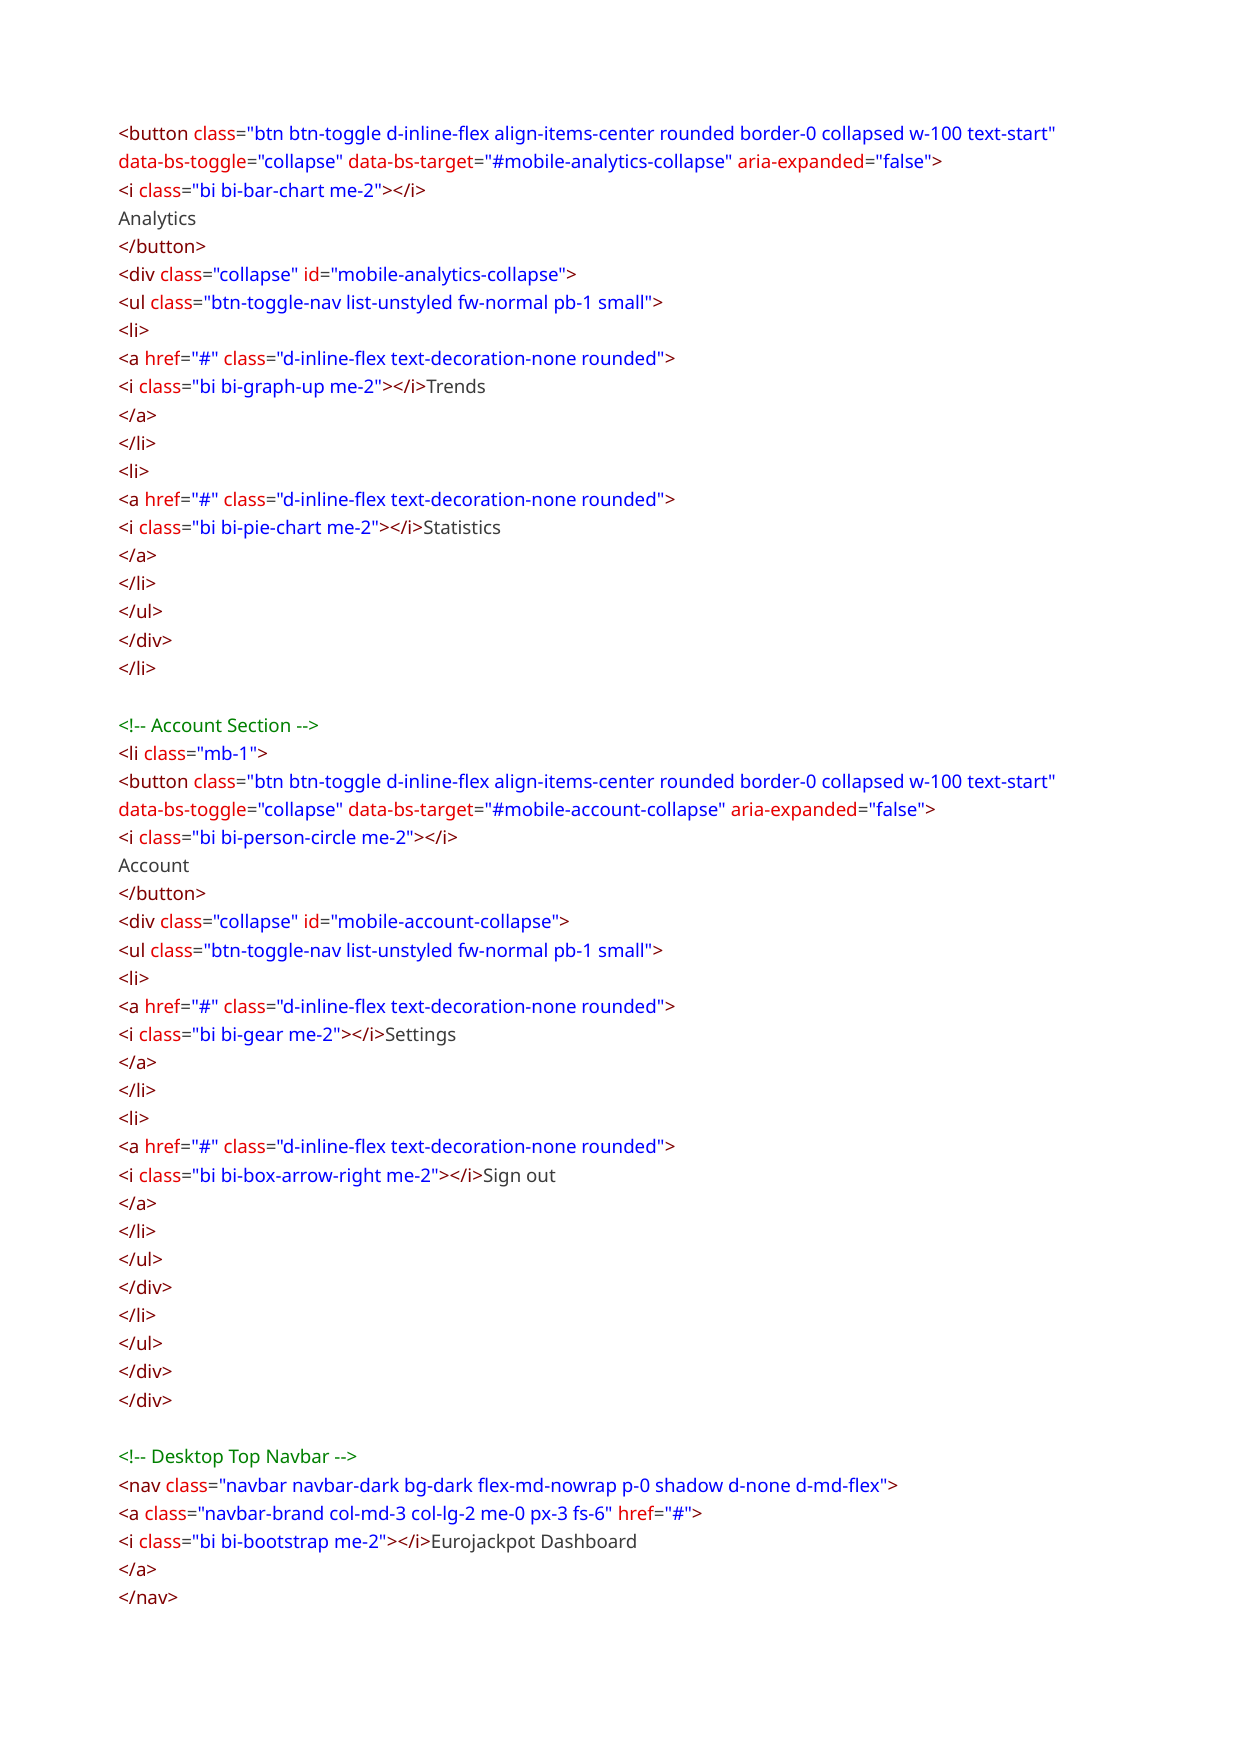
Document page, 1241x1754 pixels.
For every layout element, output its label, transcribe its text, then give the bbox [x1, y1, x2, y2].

text </div> [118, 1356, 1122, 1384]
text <a href="#" class="d-inline-flex text-decoration-none rounded"> [118, 343, 1122, 371]
text </a> [118, 399, 1122, 427]
text Analytics [118, 202, 1122, 231]
text <a class="navbar-brand col-md-3 col-lg-2 me-0 px-3 fs-6" href="#"> [118, 1497, 1122, 1526]
text <i class="bi bi-gear me-2"></i>Settings [118, 1019, 1122, 1047]
text <li> [118, 456, 1122, 484]
text </ul> [118, 1328, 1122, 1356]
text </a> [118, 1187, 1122, 1216]
text </li> [118, 1216, 1122, 1244]
text <div class="collapse" id="mobile-account-collapse"> [118, 906, 1122, 934]
text </button> [118, 878, 1122, 906]
text </div> [118, 1384, 1122, 1412]
text </li> [118, 568, 1122, 596]
text <a href="#" class="d-inline-flex text-decoration-none rounded"> [118, 484, 1122, 512]
text </li> [118, 652, 1122, 681]
text </ul> [118, 596, 1122, 624]
text <nav class="navbar navbar-dark bg-dark flex-md-nowrap p-0 shadow d-none d-md-flex"> [118, 1469, 1122, 1497]
text </li> [118, 1075, 1122, 1103]
text <li> [118, 315, 1122, 343]
text <i class="bi bi-person-circle me-2"></i> [118, 822, 1122, 850]
text <!-- Account Section --> [118, 709, 1122, 737]
text <i class="bi bi-box-arrow-right me-2"></i>Sign out [118, 1159, 1122, 1187]
text <li class="mb-1"> [118, 737, 1122, 766]
text <button class="btn btn-toggle d-inline-flex align-items-center rounded border-0 collapsed w-100 text-start" [118, 118, 1122, 146]
text </button> [118, 231, 1122, 259]
text </a> [118, 1047, 1122, 1075]
text <div class="collapse" id="mobile-analytics-collapse"> [118, 259, 1122, 287]
text </div> [118, 624, 1122, 652]
text Account [118, 850, 1122, 878]
text </nav> [118, 1582, 1122, 1610]
text <a href="#" class="d-inline-flex text-decoration-none rounded"> [118, 991, 1122, 1019]
text data-bs-toggle="collapse" data-bs-target="#mobile-analytics-collapse" aria-expanded="false"> [118, 146, 1122, 174]
text </a> [118, 1554, 1122, 1582]
text </div> [118, 1272, 1122, 1300]
text <ul class="btn-toggle-nav list-unstyled fw-normal pb-1 small"> [118, 287, 1122, 315]
text <li> [118, 1103, 1122, 1131]
text data-bs-toggle="collapse" data-bs-target="#mobile-account-collapse" aria-expanded="false"> [118, 794, 1122, 822]
text <i class="bi bi-graph-up me-2"></i>Trends [118, 371, 1122, 399]
text </li> [118, 427, 1122, 456]
text <i class="bi bi-bar-chart me-2"></i> [118, 174, 1122, 202]
text </li> [118, 1300, 1122, 1328]
text <li> [118, 962, 1122, 991]
text </ul> [118, 1244, 1122, 1272]
text <!-- Desktop Top Navbar --> [118, 1441, 1122, 1469]
text <ul class="btn-toggle-nav list-unstyled fw-normal pb-1 small"> [118, 934, 1122, 962]
text <i class="bi bi-pie-chart me-2"></i>Statistics [118, 512, 1122, 540]
text </a> [118, 540, 1122, 568]
text <button class="btn btn-toggle d-inline-flex align-items-center rounded border-0 collapsed w-100 text-start" [118, 766, 1122, 794]
text <a href="#" class="d-inline-flex text-decoration-none rounded"> [118, 1131, 1122, 1159]
text <i class="bi bi-bootstrap me-2"></i>Eurojackpot Dashboard [118, 1526, 1122, 1554]
